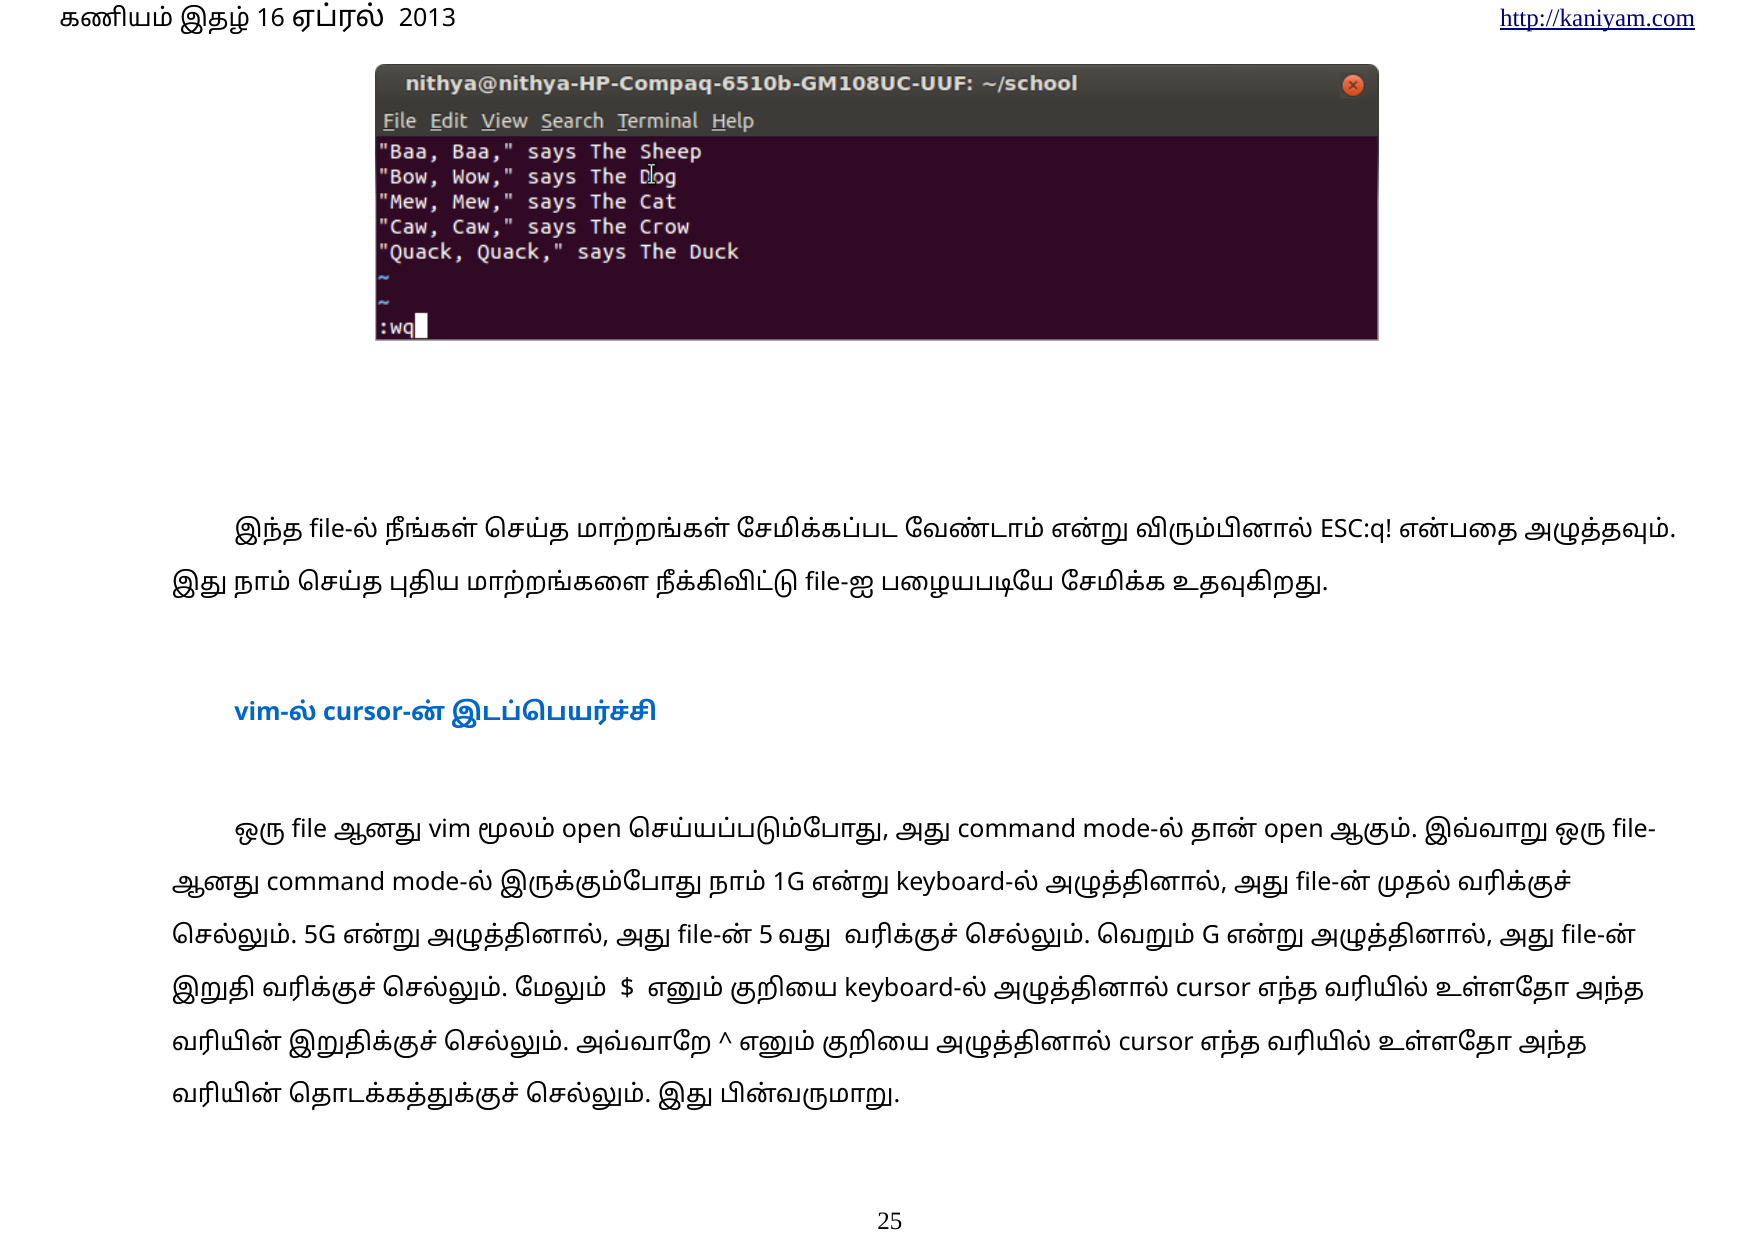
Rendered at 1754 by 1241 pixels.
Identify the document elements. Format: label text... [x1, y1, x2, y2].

text இந்த file-ல் நீங்கள் செய்த மாற்றங்கள் சேமிக்கப்பட வேண்டாம் என்று விரும்பினால் ESC:q! என்பதை அழுத்தவும். இது நாம் செய்த புதிய மாற்றங்களை நீக்கிவிட்டு file-ஐ பழையபடியே சேமிக்க உதவுகிறது. [172, 510, 1695, 599]
picture [375, 64, 1379, 341]
text ஒரு file ஆனது vim மூலம் open செய்யப்படும்போது, அது command mode-ல் தான் open ஆகும். இவ்வாறு ஒரு file-ஆனது command mode-ல் இருக்கும்போது நாம் 1G என்று keyboard-ல் அழுத்தினால், அது file-ன் முதல் வரிக்குச் செல்லும். 5G என்று அழுத்தினால், அது file-ன் 5வது வரிக்குச் செல்லும். வெறும் G என்று அழுத்தினால், அது file-ன் இறுதி வரிக்குச் செல்லும். மேலும் $ எனும் குறியை keyboard-ல் அழுத்தினால் cursor எந்த வரியில் உள்ளதோ அந்த வரியின் இறுதிக்குச் செல்லும். அவ்வாறே ^ எனும் குறியை அழுத்தினால் cursor எந்த வரியில் உள்ளதோ அந்த வரியின் தொடக்கத்துக்குச் செல்லும். இது பின்வருமாறு. [172, 811, 1695, 1112]
subtitle vim-ல் cursor-ன் இடப்பெயர்ச்சி [172, 693, 1695, 729]
